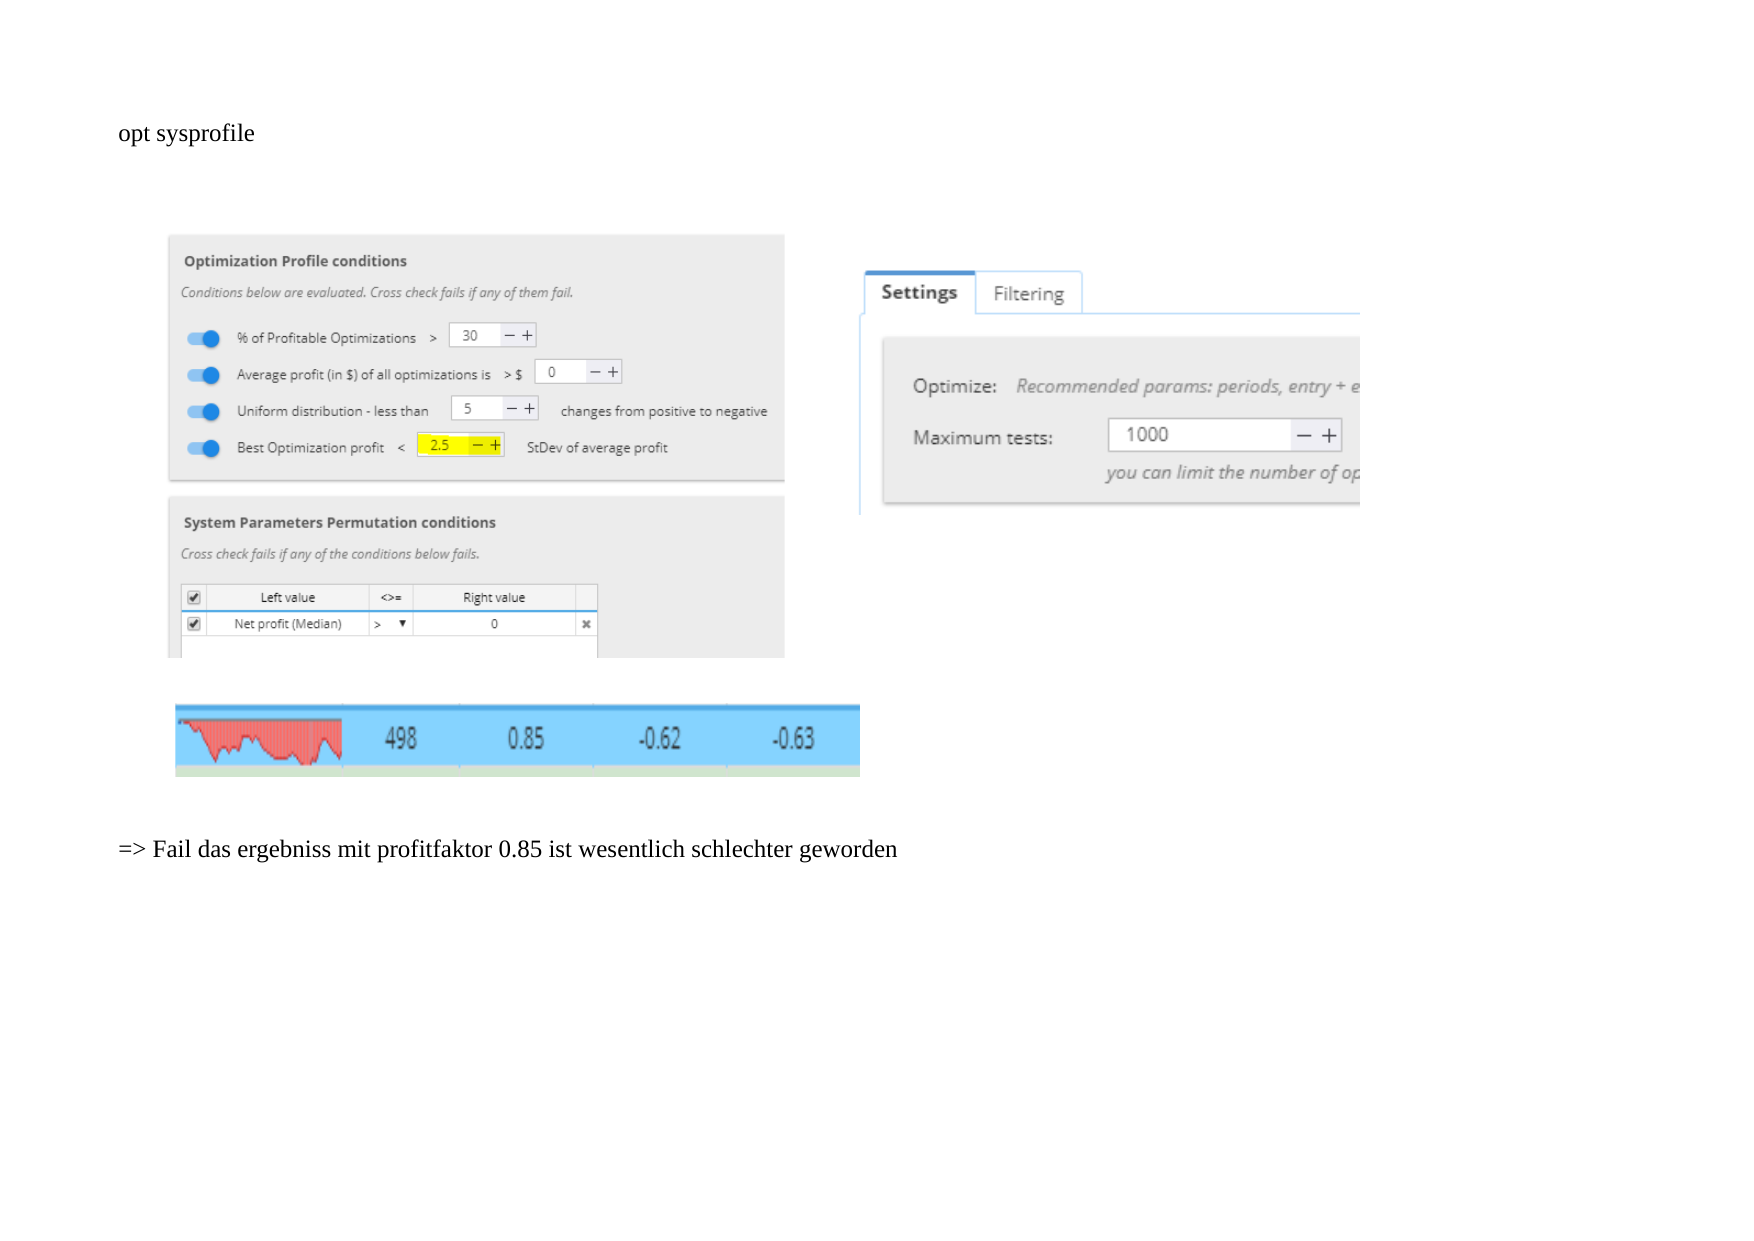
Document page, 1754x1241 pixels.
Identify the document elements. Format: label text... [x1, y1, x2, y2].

text opt sysprofile [118, 118, 1636, 147]
text => Fail das ergebniss mit profitfaktor 0.85 ist wesentlich schlechter geworden [118, 834, 1636, 863]
picture [161, 231, 785, 658]
picture [850, 263, 1360, 515]
picture [175, 703, 860, 777]
